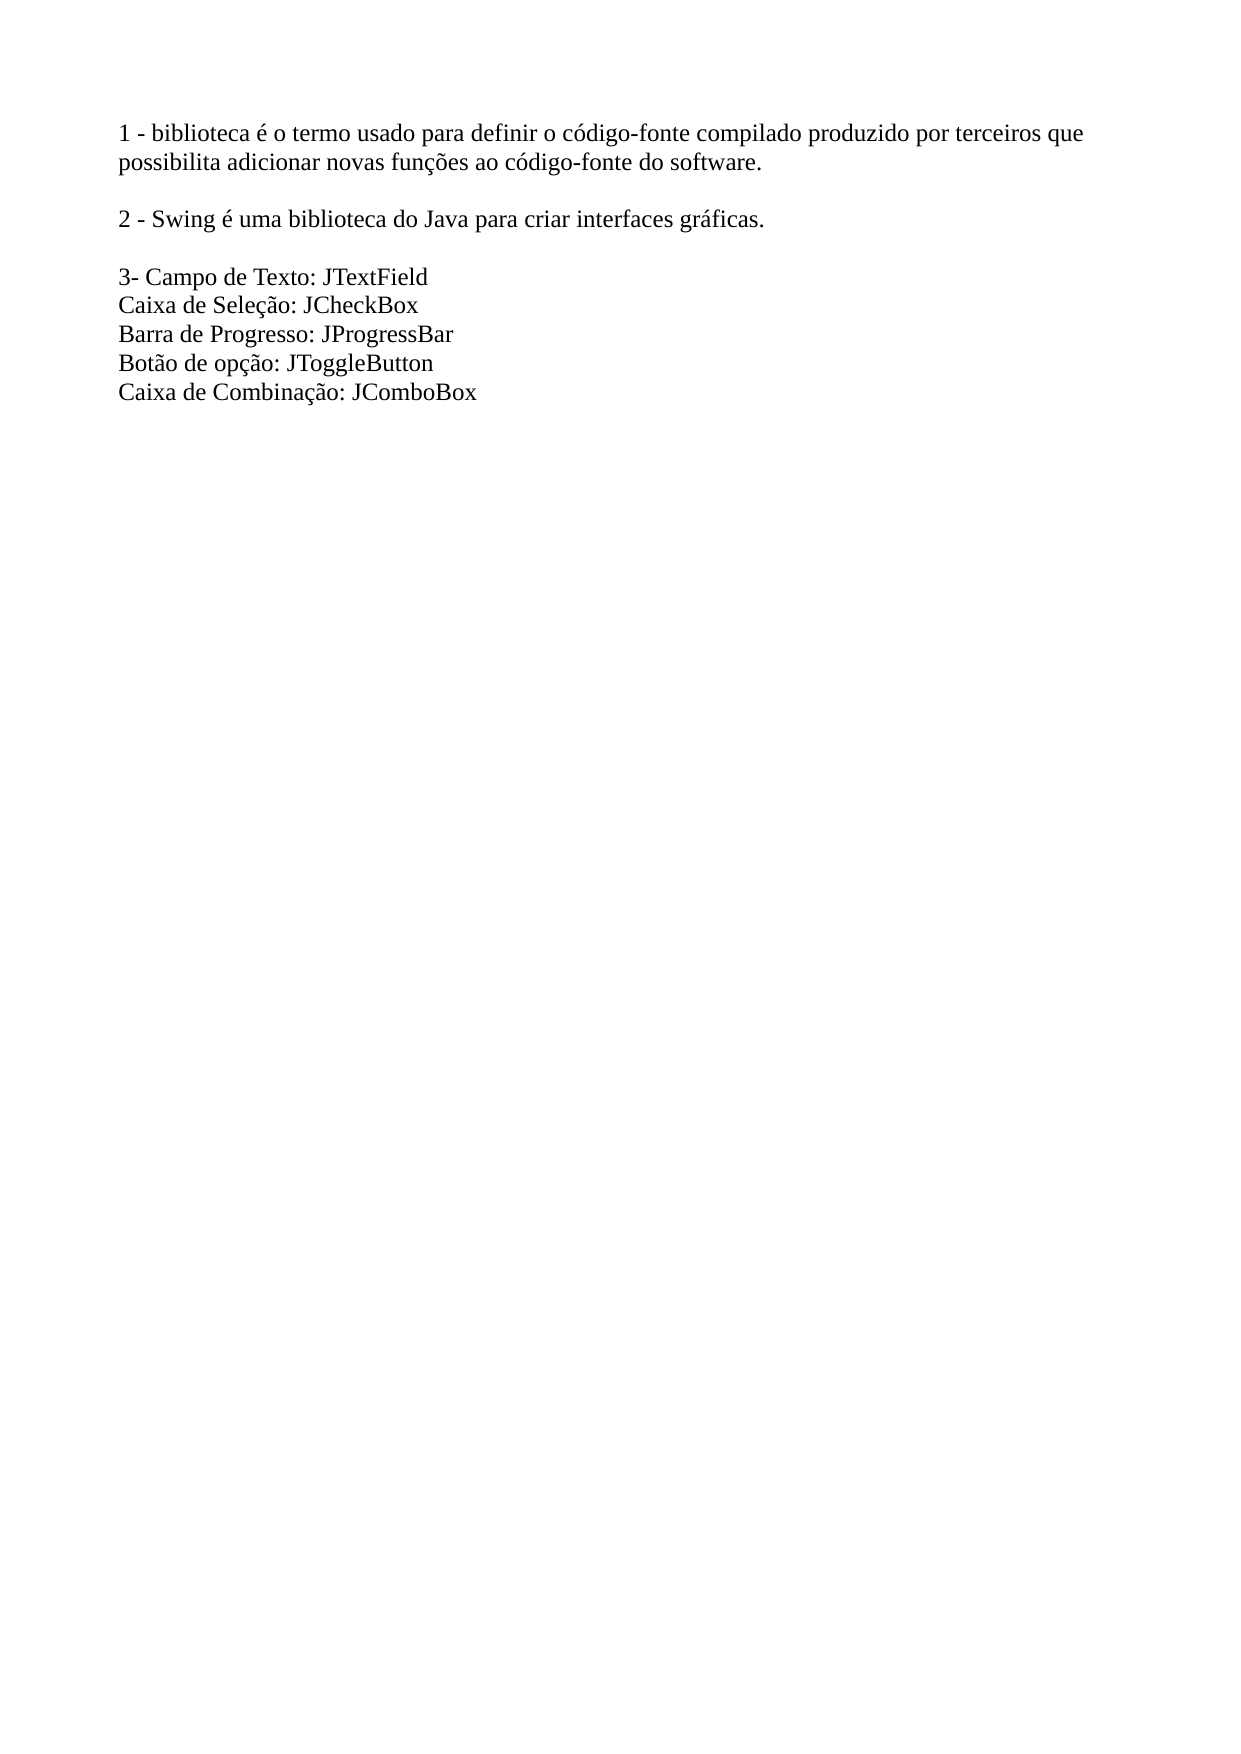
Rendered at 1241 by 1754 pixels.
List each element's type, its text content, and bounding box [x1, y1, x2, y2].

text 1 - biblioteca é o termo usado para definir o código-fonte compilado produzido por terceiros que possibilita adicionar novas funções ao código-fonte do software. [118, 118, 1122, 176]
text Caixa de Seleção: JCheckBox [118, 291, 1122, 319]
text 3- Campo de Texto: JTextField [118, 262, 1122, 291]
text 2 - Swing é uma biblioteca do Java para criar interfaces gráficas. [118, 204, 1122, 233]
text Botão de opção: JToggleButton [118, 348, 1122, 377]
text Caixa de Combinação: JComboBox [118, 377, 1122, 406]
text Barra de Progresso: JProgressBar [118, 319, 1122, 348]
